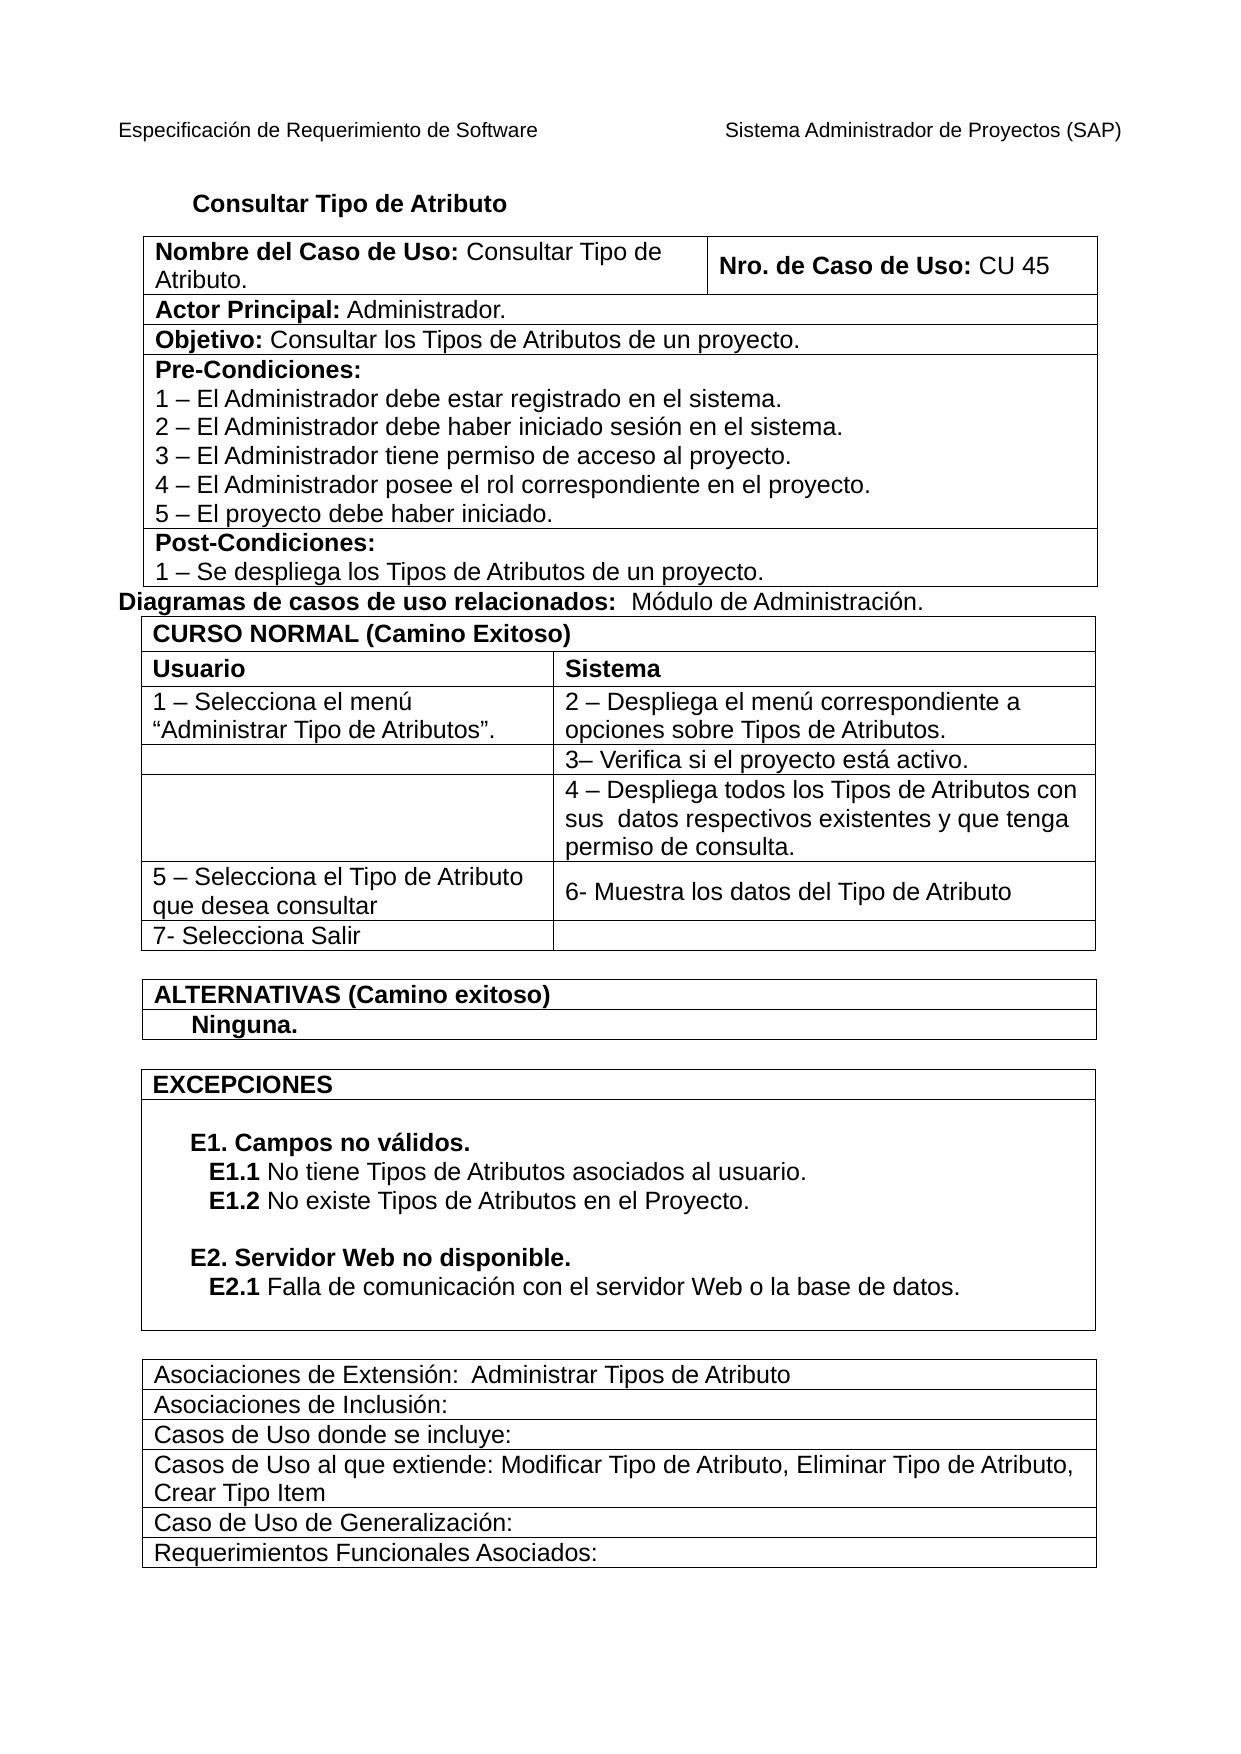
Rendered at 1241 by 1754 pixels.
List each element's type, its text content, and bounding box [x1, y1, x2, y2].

table_cell [554, 921, 1095, 949]
table_cell 4 – Despliega todos los Tipos de Atributos con sus datos respectivos existentes y que tenga permiso de consulta. [554, 775, 1095, 861]
table_header Nombre del Caso de Uso: Consultar Tipo de Atributo. [144, 237, 707, 294]
table_cell Casos de Uso al que extiende: Modificar Tipo de Atributo, Eliminar Tipo de Atributo, Crear Tipo Item [143, 1450, 1096, 1507]
table_header Asociaciones de Extensión: Administrar Tipos de Atributo [143, 1360, 1096, 1389]
table_cell [142, 775, 553, 861]
table_cell Actor Principal: Administrador. [144, 295, 1097, 324]
table_cell [142, 745, 553, 774]
table_cell Requerimientos Funcionales Asociados: [143, 1538, 1096, 1567]
table_header ALTERNATIVAS (Camino exitoso) [143, 980, 1096, 1009]
table_cell Caso de Uso de Generalización: [143, 1508, 1096, 1537]
table_cell 7- Selecciona Salir [142, 921, 553, 949]
table_cell Usuario [142, 652, 553, 686]
table_header CURSO NORMAL (Camino Exitoso) [142, 617, 1095, 651]
table_cell Sistema [554, 652, 1095, 686]
table_cell Ninguna. [143, 1010, 1096, 1039]
text Consultar Tipo de Atributo [118, 189, 1122, 218]
table_cell 3– Verifica si el proyecto está activo. [554, 745, 1095, 774]
table_cell 1 – Selecciona el menú “Administrar Tipo de Atributos”. [142, 687, 553, 744]
text Diagramas de casos de uso relacionados: Módulo de Administración. [118, 587, 1122, 616]
table_cell Asociaciones de Inclusión: [143, 1390, 1096, 1419]
table_cell Pre-Condiciones: 1 – El Administrador debe estar registrado en el sistema. 2 – El Administrador debe haber iniciado sesión en el sistema. 3 – El Administrador tiene permiso de acceso al proyecto. 4 – El Administrador posee el rol correspondiente en el proyecto. 5 – El proyecto debe haber iniciado. [144, 355, 1097, 527]
table_cell Objetivo: Consultar los Tipos de Atributos de un proyecto. [144, 325, 1097, 354]
table_cell E1. Campos no válidos. E1.1 No tiene Tipos de Atributos asociados al usuario. E1.2 No existe Tipos de Atributos en el Proyecto. E2. Servidor Web no disponible. E2.1 Falla de comunicación con el servidor Web o la base de datos. [142, 1100, 1095, 1329]
table_header EXCEPCIONES [142, 1070, 1095, 1098]
table_cell 6- Muestra los datos del Tipo de Atributo [554, 862, 1095, 920]
table_header Nro. de Caso de Uso: CU 45 [708, 237, 1097, 294]
table_cell Casos de Uso donde se incluye: [143, 1420, 1096, 1449]
table_cell 2 – Despliega el menú correspondiente a opciones sobre Tipos de Atributos. [554, 687, 1095, 744]
table_cell Post-Condiciones: 1 – Se despliega los Tipos de Atributos de un proyecto. [144, 529, 1097, 586]
table_cell 5 – Selecciona el Tipo de Atributo que desea consultar [142, 862, 553, 920]
